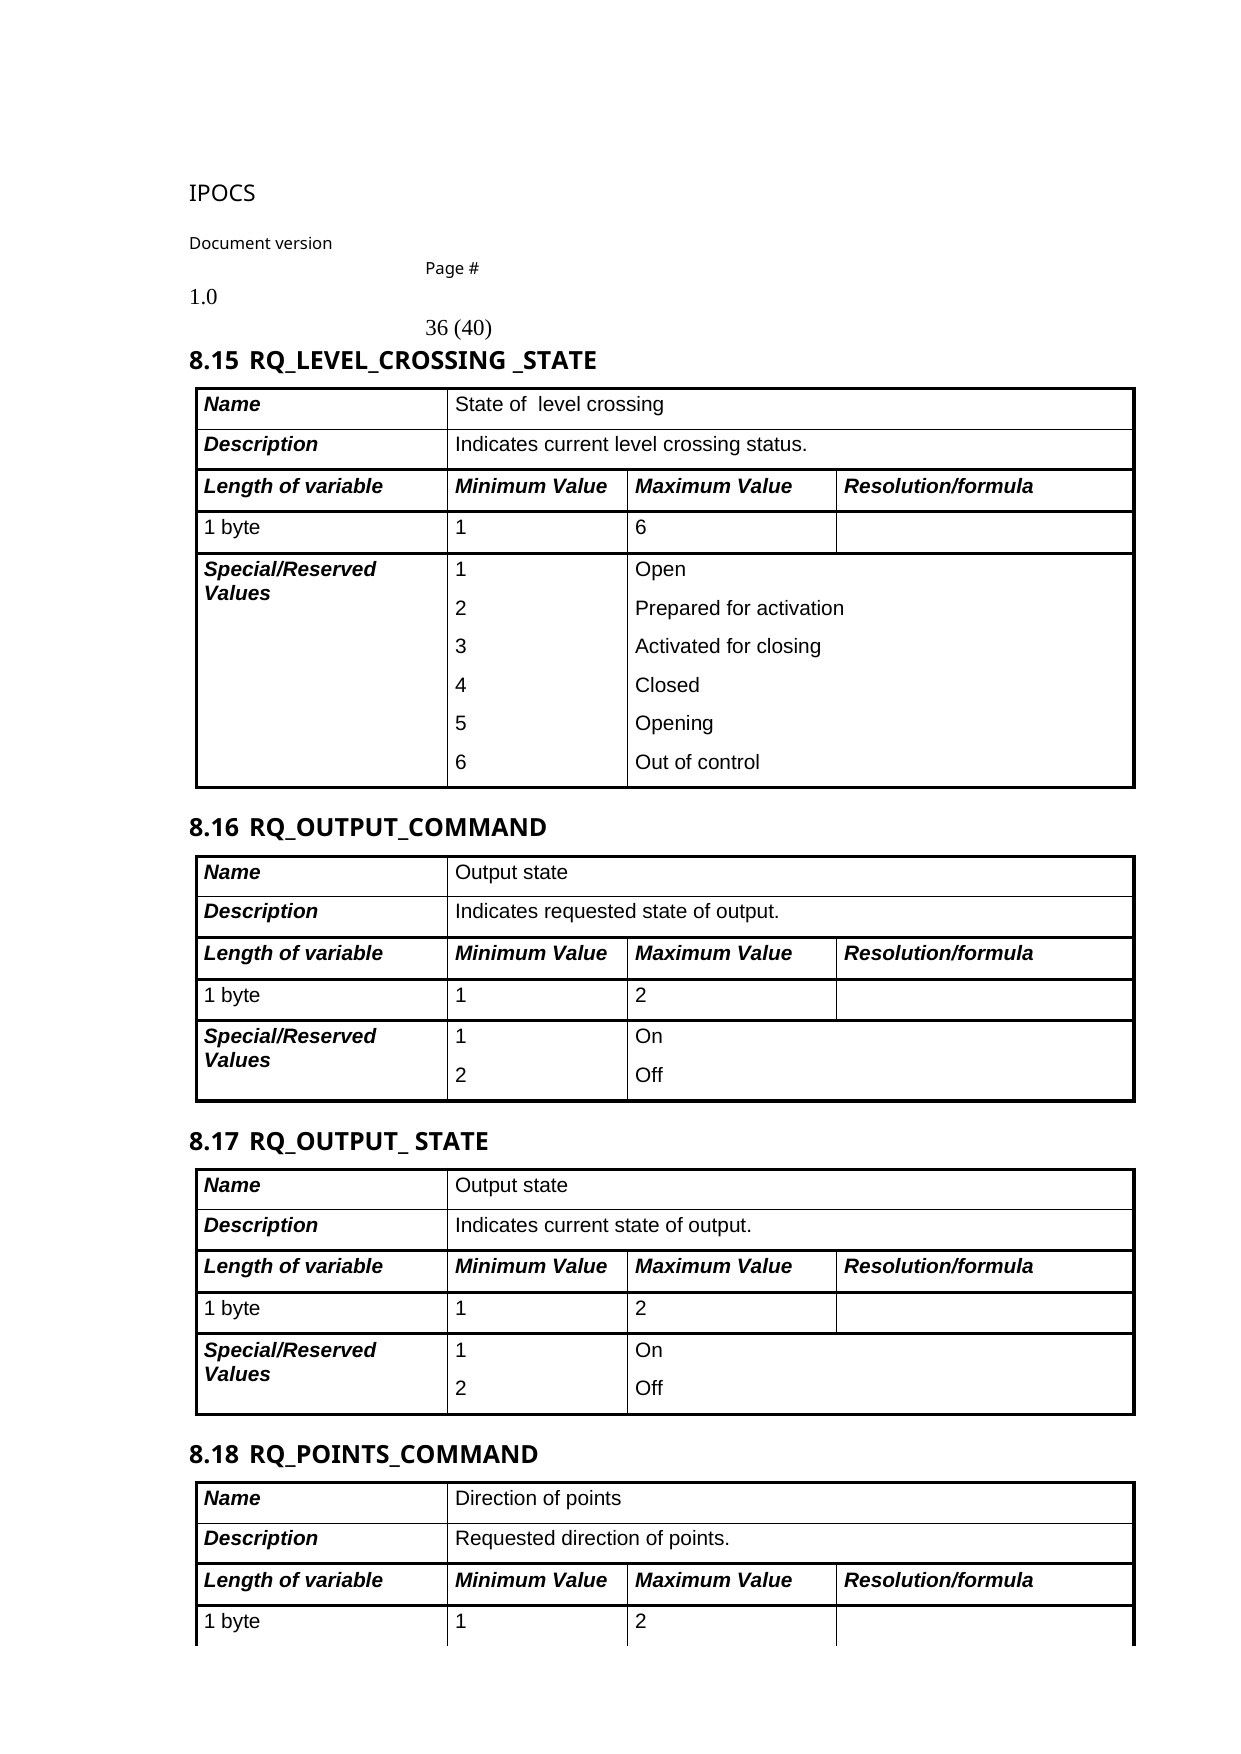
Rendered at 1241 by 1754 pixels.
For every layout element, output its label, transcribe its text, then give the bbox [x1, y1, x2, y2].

table_cell Length of variable [198, 471, 447, 510]
table_cell Indicates current level crossing status. [448, 430, 1132, 468]
table_cell 1 2 [448, 1335, 627, 1412]
table_cell [837, 981, 1132, 1019]
table_cell On Off [628, 1335, 1132, 1412]
table_cell 2 [628, 1607, 836, 1646]
table_cell 2 [628, 1294, 836, 1332]
table_cell Open Prepared for activation Activated for closing Closed Opening Out of control [628, 555, 1132, 786]
table_header State of level crossing [448, 390, 1132, 429]
table_cell Minimum Value [448, 1252, 627, 1291]
table_cell 1 [448, 981, 627, 1019]
table_cell Special/Reserved Values [198, 555, 447, 786]
table_cell 1 byte [198, 1294, 447, 1332]
table_cell Length of variable [198, 1565, 447, 1604]
table_cell Indicates current state of output. [448, 1210, 1132, 1249]
table_cell On Off [628, 1022, 1132, 1099]
table_cell 1 2 [448, 1022, 627, 1099]
table_header Name [198, 1484, 447, 1523]
table_cell 1 2 3 4 5 6 [448, 555, 627, 786]
table_cell Minimum Value [448, 471, 627, 510]
table_cell Description [198, 897, 447, 936]
table_header Output state [448, 858, 1132, 896]
table_cell Description [198, 430, 447, 468]
table_cell Description [198, 1210, 447, 1249]
table_cell 1 byte [198, 1607, 447, 1646]
table_cell [837, 513, 1132, 552]
table_cell Maximum Value [628, 471, 836, 510]
table_cell Indicates requested state of output. [448, 897, 1132, 936]
table_cell [837, 1294, 1132, 1332]
table_cell 1 [448, 1294, 627, 1332]
table_cell Resolution/formula [837, 1252, 1132, 1291]
table_cell Minimum Value [448, 939, 627, 977]
table_header Direction of points [448, 1484, 1132, 1523]
table_cell Minimum Value [448, 1565, 627, 1604]
subtitle RQ_POINTS_COMMAND [189, 1436, 1122, 1471]
table_cell Special/Reserved Values [198, 1335, 447, 1412]
table_cell Description [198, 1524, 447, 1562]
table_cell Resolution/formula [837, 1565, 1132, 1604]
table_cell Resolution/formula [837, 939, 1132, 977]
table_cell 1 [448, 1607, 627, 1646]
table_cell 1 byte [198, 981, 447, 1019]
subtitle RQ_OUTPUT_ STATE [189, 1123, 1122, 1157]
table_header Name [198, 858, 447, 896]
table_cell Maximum Value [628, 939, 836, 977]
table_cell Requested direction of points. [448, 1524, 1132, 1562]
table_cell Maximum Value [628, 1252, 836, 1291]
table_cell Length of variable [198, 939, 447, 977]
table_header Output state [448, 1171, 1132, 1209]
table_cell 2 [628, 981, 836, 1019]
table_cell [837, 1607, 1132, 1646]
table_header Name [198, 1171, 447, 1209]
table_cell Resolution/formula [837, 471, 1132, 510]
table_cell Maximum Value [628, 1565, 836, 1604]
table_header Name [198, 390, 447, 429]
table_cell Length of variable [198, 1252, 447, 1291]
table_cell Special/Reserved Values [198, 1022, 447, 1099]
subtitle RQ_LEVEL_CROSSING _STATE [189, 343, 1122, 377]
table_cell 1 byte [198, 513, 447, 552]
table_cell 1 [448, 513, 627, 552]
subtitle RQ_OUTPUT_COMMAND [189, 810, 1122, 844]
table_cell 6 [628, 513, 836, 552]
